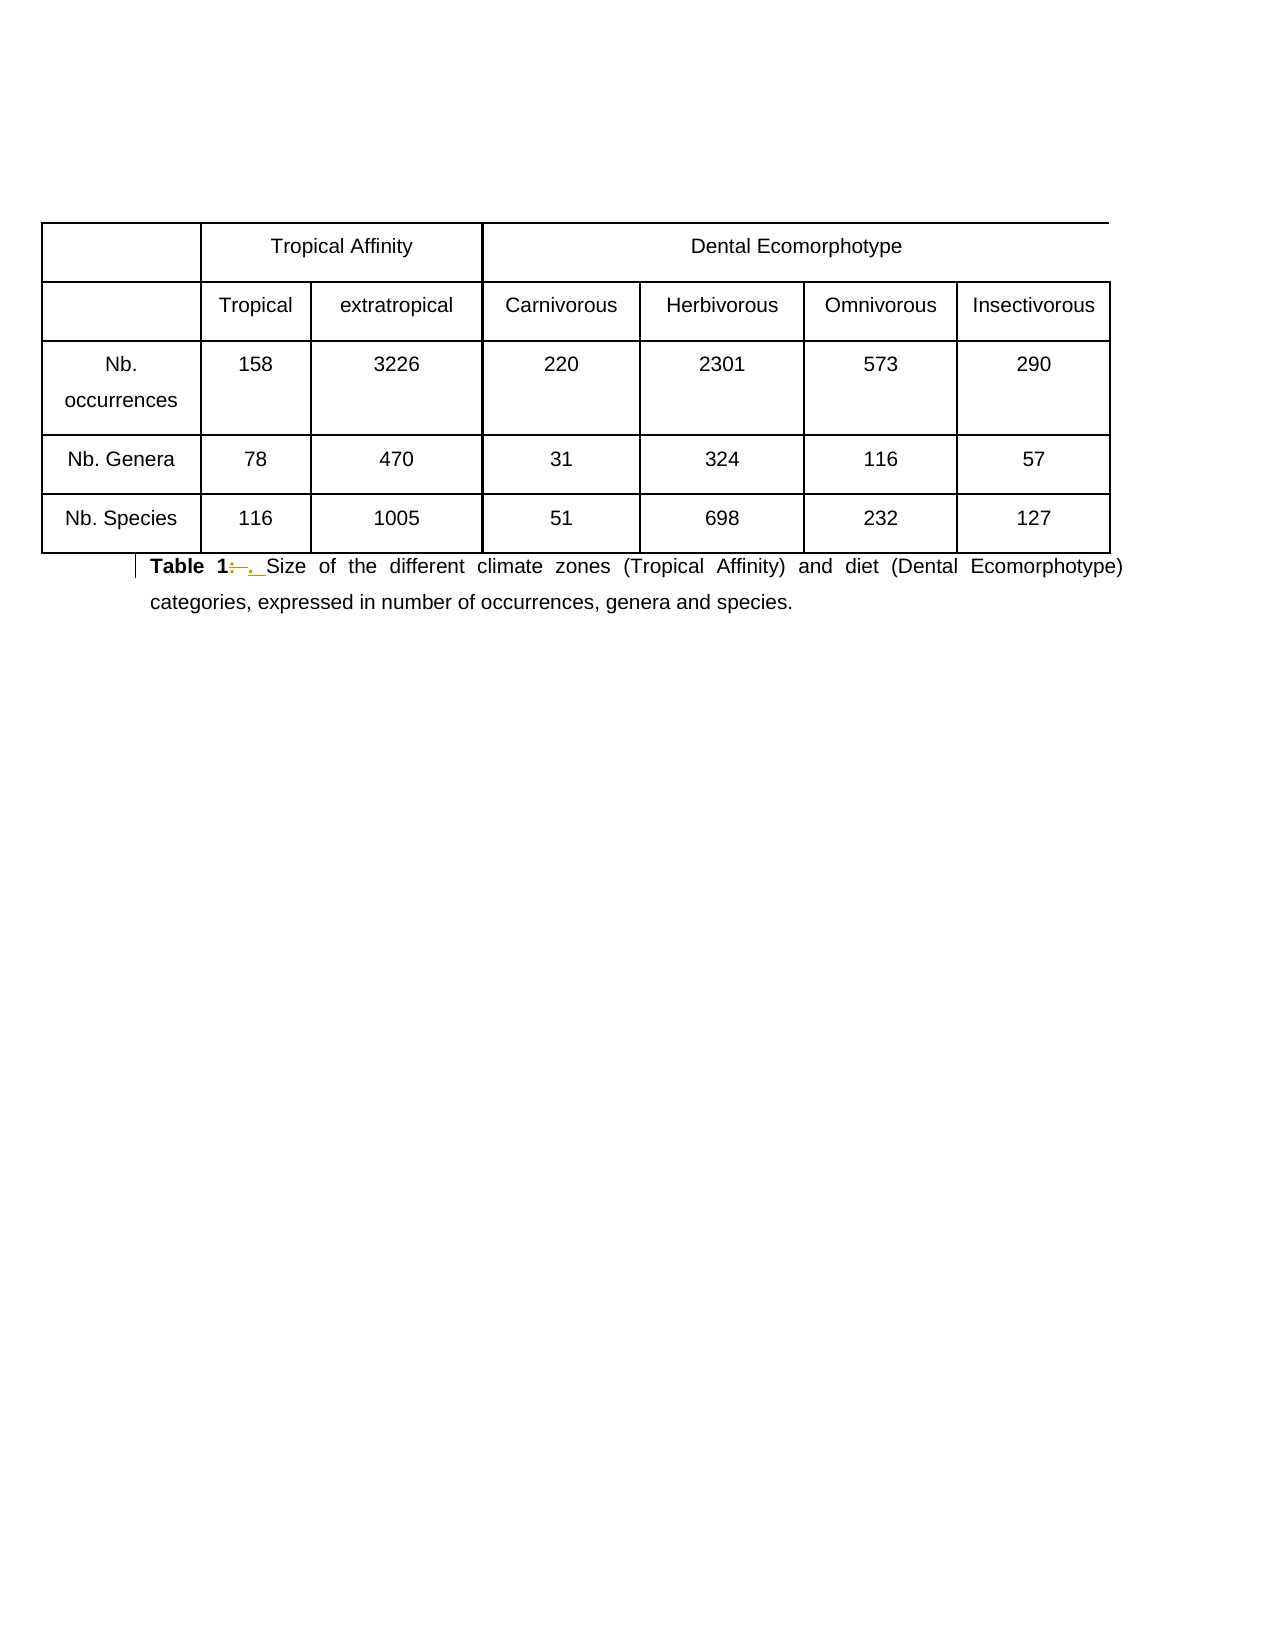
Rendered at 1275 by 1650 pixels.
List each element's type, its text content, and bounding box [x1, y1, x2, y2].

table_cell Nb. Genera [43, 436, 200, 493]
table_cell Nb. Species [43, 495, 200, 552]
table_cell 1005 [312, 495, 481, 552]
table_cell 573 [805, 342, 956, 434]
table_cell Carnivorous [484, 283, 639, 339]
table_cell 470 [312, 436, 481, 493]
table_cell 51 [484, 495, 639, 552]
table_cell 57 [958, 436, 1109, 493]
table_cell 78 [202, 436, 310, 493]
table_cell 116 [202, 495, 310, 552]
table_cell [43, 283, 200, 339]
table_cell 220 [484, 342, 639, 434]
table_header Dental Ecomorphotype [484, 224, 1109, 281]
table_header Tropical Affinity [202, 224, 481, 281]
table_cell Nb. occurrences [43, 342, 200, 434]
table_cell Herbivorous [641, 283, 803, 339]
table_cell 31 [484, 436, 639, 493]
table_cell Omnivorous [805, 283, 956, 339]
table_header [43, 224, 200, 281]
table_cell 698 [641, 495, 803, 552]
table_cell 3226 [312, 342, 481, 434]
table_cell 116 [805, 436, 956, 493]
text Table 1. Size of the different climate zones (Tropical Affinity) and diet (Dental Ecomorphotype) categories, expressed in number of occurrences, genera and species. [150, 554, 1125, 614]
table_cell Tropical [202, 283, 310, 339]
table_cell 324 [641, 436, 803, 493]
table_cell Insectivorous [958, 283, 1109, 339]
table_cell 290 [958, 342, 1109, 434]
table_cell 127 [958, 495, 1109, 552]
table_cell 2301 [641, 342, 803, 434]
table_cell extratropical [312, 283, 481, 339]
table_cell 158 [202, 342, 310, 434]
table_cell 232 [805, 495, 956, 552]
